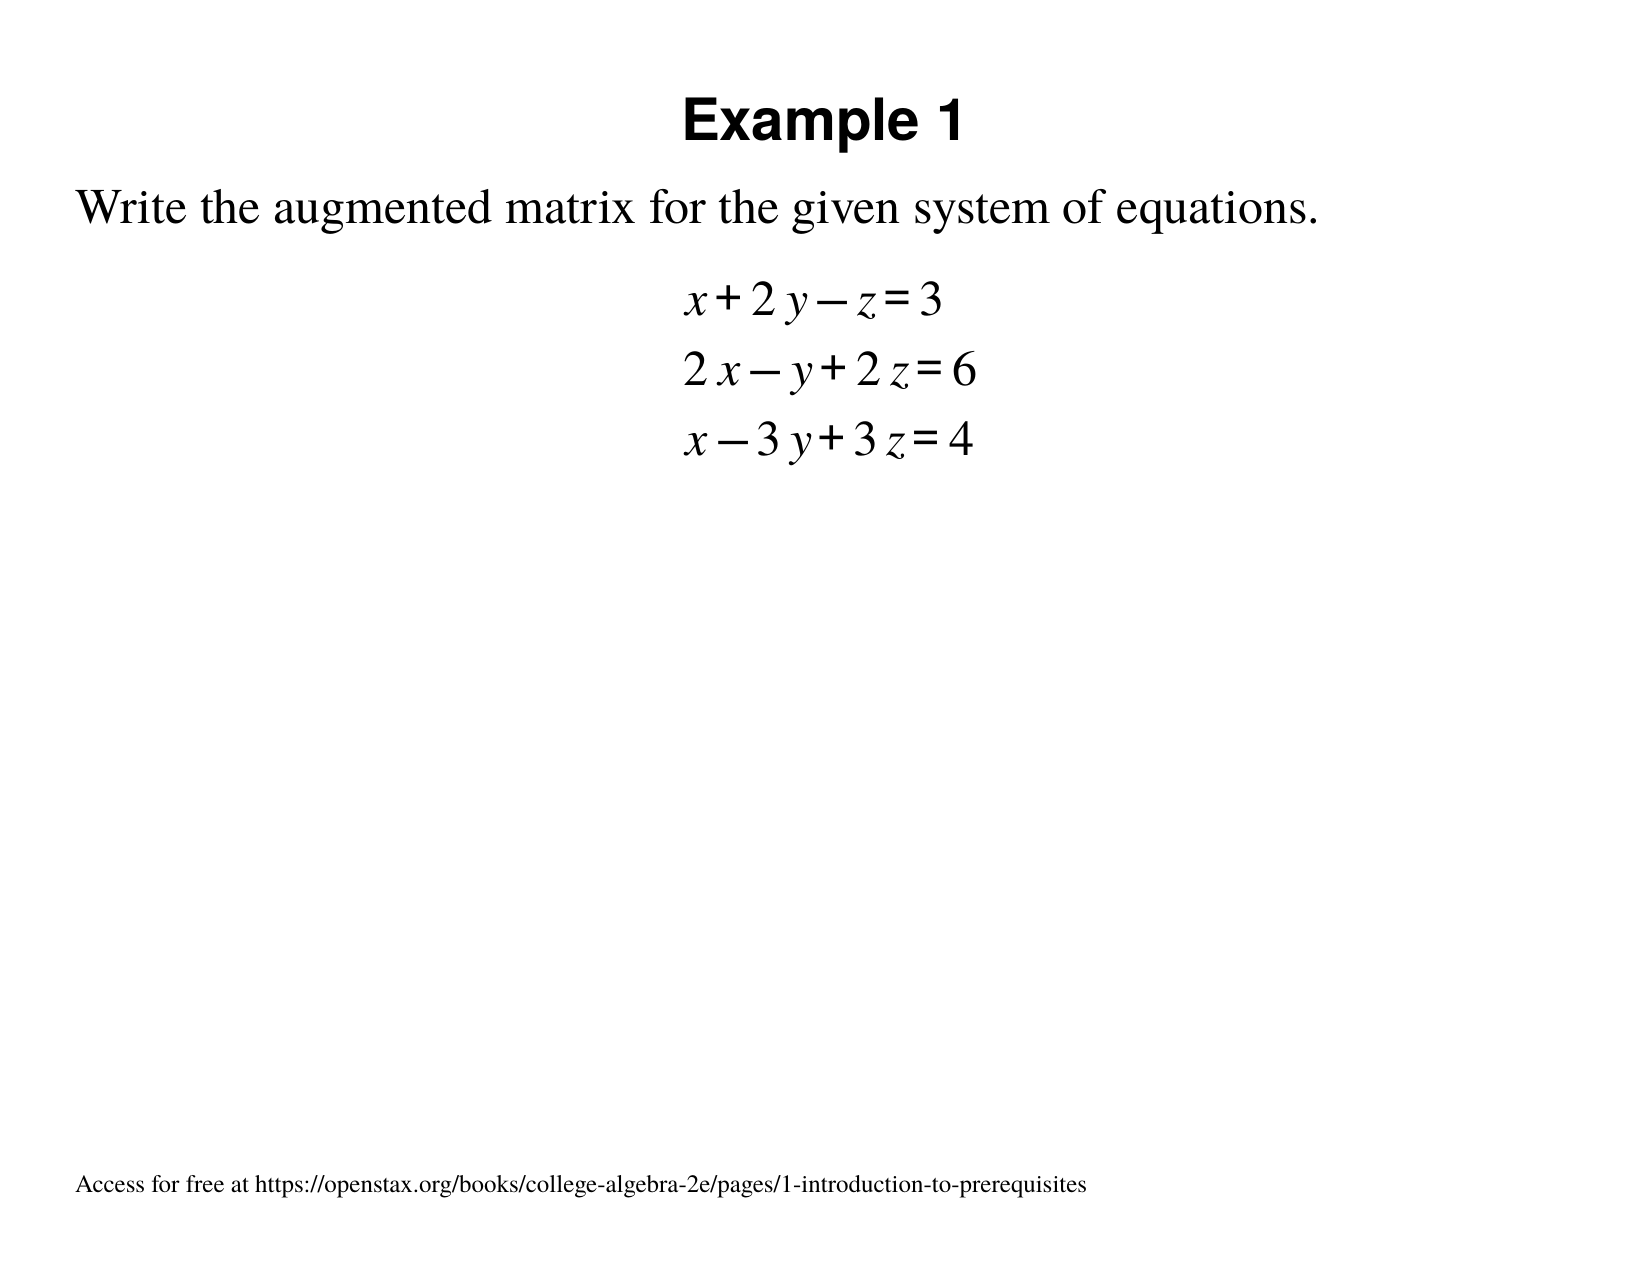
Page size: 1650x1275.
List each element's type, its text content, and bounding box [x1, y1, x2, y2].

title Example 1 [75, 75, 1575, 158]
text Write the augmented matrix for the given system of equations. [75, 171, 1575, 237]
